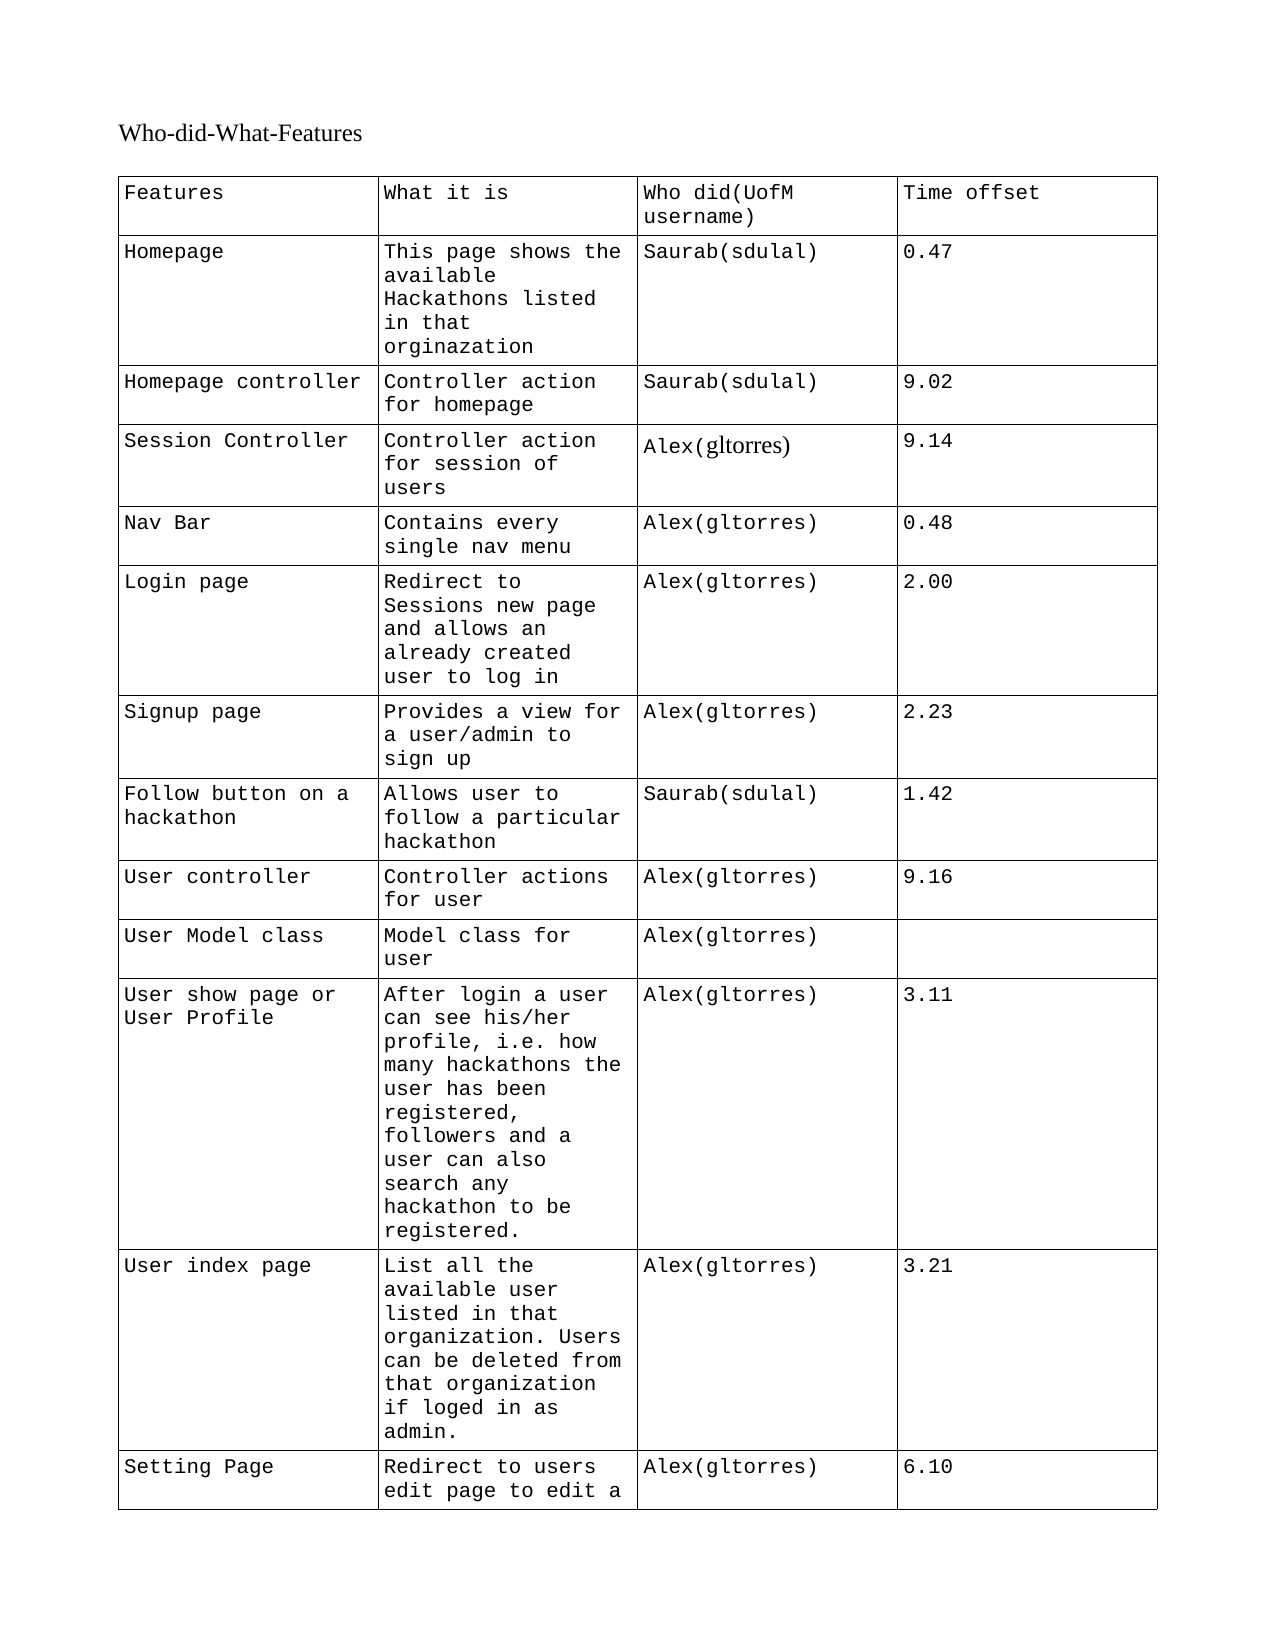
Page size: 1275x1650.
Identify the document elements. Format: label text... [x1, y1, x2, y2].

table_cell Alex(gltorres) [638, 979, 897, 1249]
table_cell Homepage controller [119, 366, 378, 424]
table_cell 1.42 [898, 779, 1157, 860]
table_cell This page shows the available Hackathons listed in that orginazation [379, 236, 637, 365]
table_header Features [119, 177, 378, 235]
table_cell Redirect to users edit page to edit a [379, 1451, 637, 1509]
table_cell 2.00 [898, 566, 1157, 695]
table_cell 3.11 [898, 979, 1157, 1249]
table_cell Model class for user [379, 920, 637, 978]
table_cell Signup page [119, 696, 378, 777]
table_cell 6.10 [898, 1451, 1157, 1509]
table_cell Contains every single nav menu [379, 507, 637, 565]
table_cell Login page [119, 566, 378, 695]
table_cell User controller [119, 861, 378, 919]
table_cell User Model class [119, 920, 378, 978]
table_cell Alex(gltorres) [638, 861, 897, 919]
table_cell Alex(gltorres) [638, 507, 897, 565]
table_cell Nav Bar [119, 507, 378, 565]
table_cell 3.21 [898, 1250, 1157, 1450]
table_cell Saurab(sdulal) [638, 779, 897, 860]
table_cell List all the available user listed in that organization. Users can be deleted from that organization if loged in as admin. [379, 1250, 637, 1450]
table_cell Follow button on a hackathon [119, 779, 378, 860]
table_header Time offset [898, 177, 1157, 235]
table_cell Homepage [119, 236, 378, 365]
table_cell Controller actions for user [379, 861, 637, 919]
table_cell Saurab(sdulal) [638, 366, 897, 424]
table_header What it is [379, 177, 637, 235]
table_cell User show page or User Profile [119, 979, 378, 1249]
table_cell 2.23 [898, 696, 1157, 777]
table_cell Saurab(sdulal) [638, 236, 897, 365]
table_cell 9.02 [898, 366, 1157, 424]
table_cell 9.16 [898, 861, 1157, 919]
table_cell 0.47 [898, 236, 1157, 365]
table_cell [898, 920, 1157, 978]
table_cell Alex(gltorres) [638, 1250, 897, 1450]
table_cell Redirect to Sessions new page and allows an already created user to log in [379, 566, 637, 695]
table_cell Alex(gltorres) [638, 1451, 897, 1509]
table_cell Alex(gltorres) [638, 566, 897, 695]
table_cell Alex(gltorres) [638, 696, 897, 777]
table_cell After login a user can see his/her profile, i.e. how many hackathons the user has been registered, followers and a user can also search any hackathon to be registered. [379, 979, 637, 1249]
table_header Who did(UofM username) [638, 177, 897, 235]
table_cell 9.14 [898, 425, 1157, 506]
table_cell Controller action for session of users [379, 425, 637, 506]
table_cell 0.48 [898, 507, 1157, 565]
table_cell Provides a view for a user/admin to sign up [379, 696, 637, 777]
table_cell Allows user to follow a particular hackathon [379, 779, 637, 860]
table_cell Controller action for homepage [379, 366, 637, 424]
table_cell Alex(gltorres) [638, 920, 897, 978]
table_cell Setting Page [119, 1451, 378, 1509]
table_cell Alex(gltorres) [638, 425, 897, 506]
table_cell Session Controller [119, 425, 378, 506]
table_cell User index page [119, 1250, 378, 1450]
